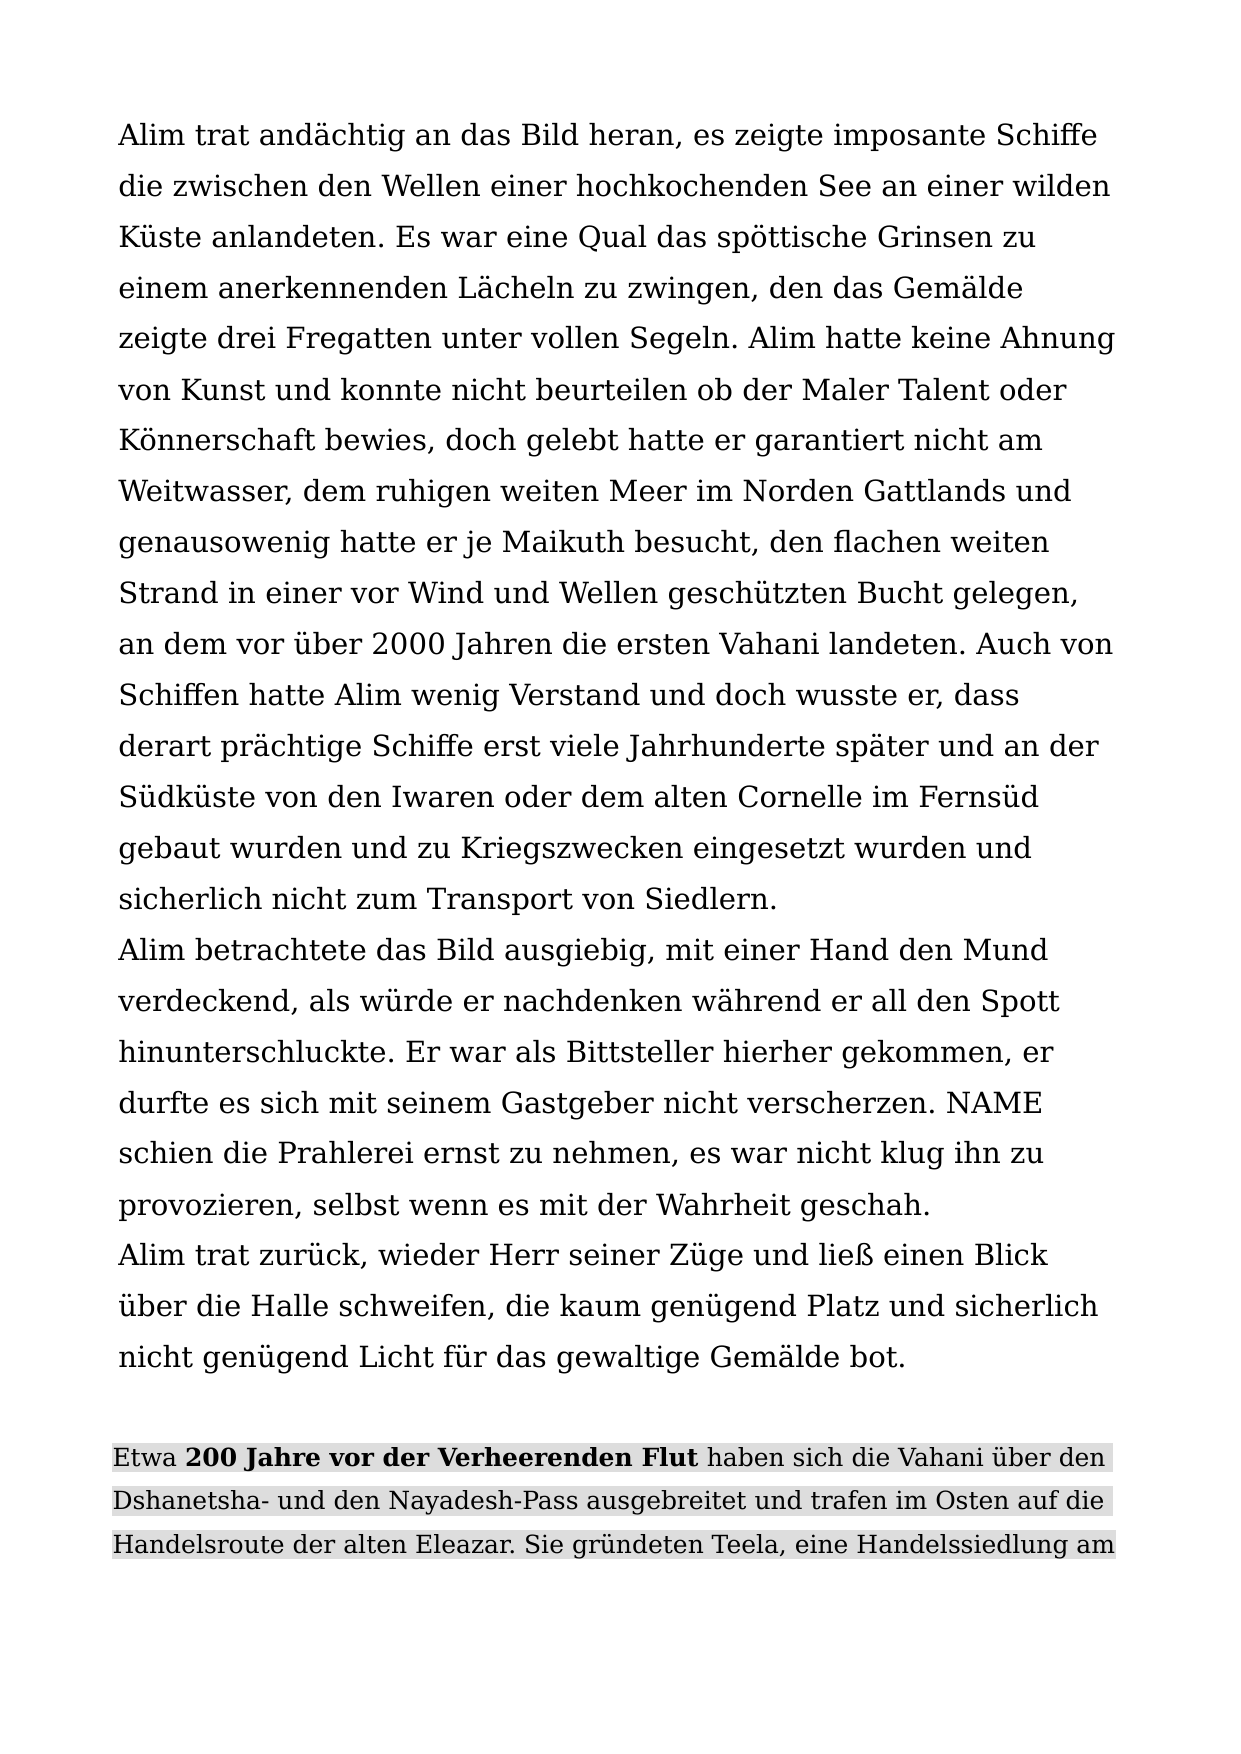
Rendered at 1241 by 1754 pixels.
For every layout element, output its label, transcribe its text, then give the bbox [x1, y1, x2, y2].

text Etwa 200 Jahre vor der Verheerenden Flut haben sich die Vahani über den Dshanetsha- und den Nayadesh-Pass ausgebreitet und trafen im Osten auf die Handelsroute der alten Eleazar. Sie gründeten Teela, eine Handelssiedlung am [112, 1442, 1122, 1559]
text Alim trat zurück, wieder Herr seiner Züge und ließ einen Blick über die Halle schweifen, die kaum genügend Platz und sicherlich nicht genügend Licht für das gewaltige Gemälde bot. [118, 1239, 1122, 1374]
text Alim trat andächtig an das Bild heran, es zeigte imposante Schiffe die zwischen den Wellen einer hochkochenden See an einer wilden Küste anlandeten. Es war eine Qual das spöttische Grinsen zu einem anerkennenden Lächeln zu zwingen, den das Gemälde zeigte drei Fregatten unter vollen Segeln. Alim hatte keine Ahnung von Kunst und konnte nicht beurteilen ob der Maler Talent oder Könnerschaft bewies, doch gelebt hatte er garantiert nicht am Weitwasser, dem ruhigen weiten Meer im Norden Gattlands und genausowenig hatte er je Maikuth besucht, den flachen weiten Strand in einer vor Wind und Wellen geschützten Bucht gelegen, an dem vor über 2000 Jahren die ersten Vahani landeten. Auch von Schiffen hatte Alim wenig Verstand und doch wusste er, dass derart prächtige Schiffe erst viele Jahrhunderte später und an der Südküste von den Iwaren oder dem alten Cornelle im Fernsüd gebaut wurden und zu Kriegszwecken eingesetzt wurden und sicherlich nicht zum Transport von Siedlern. [118, 118, 1122, 916]
text Alim betrachtete das Bild ausgiebig, mit einer Hand den Mund verdeckend, als würde er nachdenken während er all den Spott hinunterschluckte. Er war als Bittsteller hierher gekommen, er durfte es sich mit seinem Gastgeber nicht verscherzen. NAME schien die Prahlerei ernst zu nehmen, es war nicht klug ihn zu provozieren, selbst wenn es mit der Wahrheit geschah. [118, 933, 1122, 1222]
